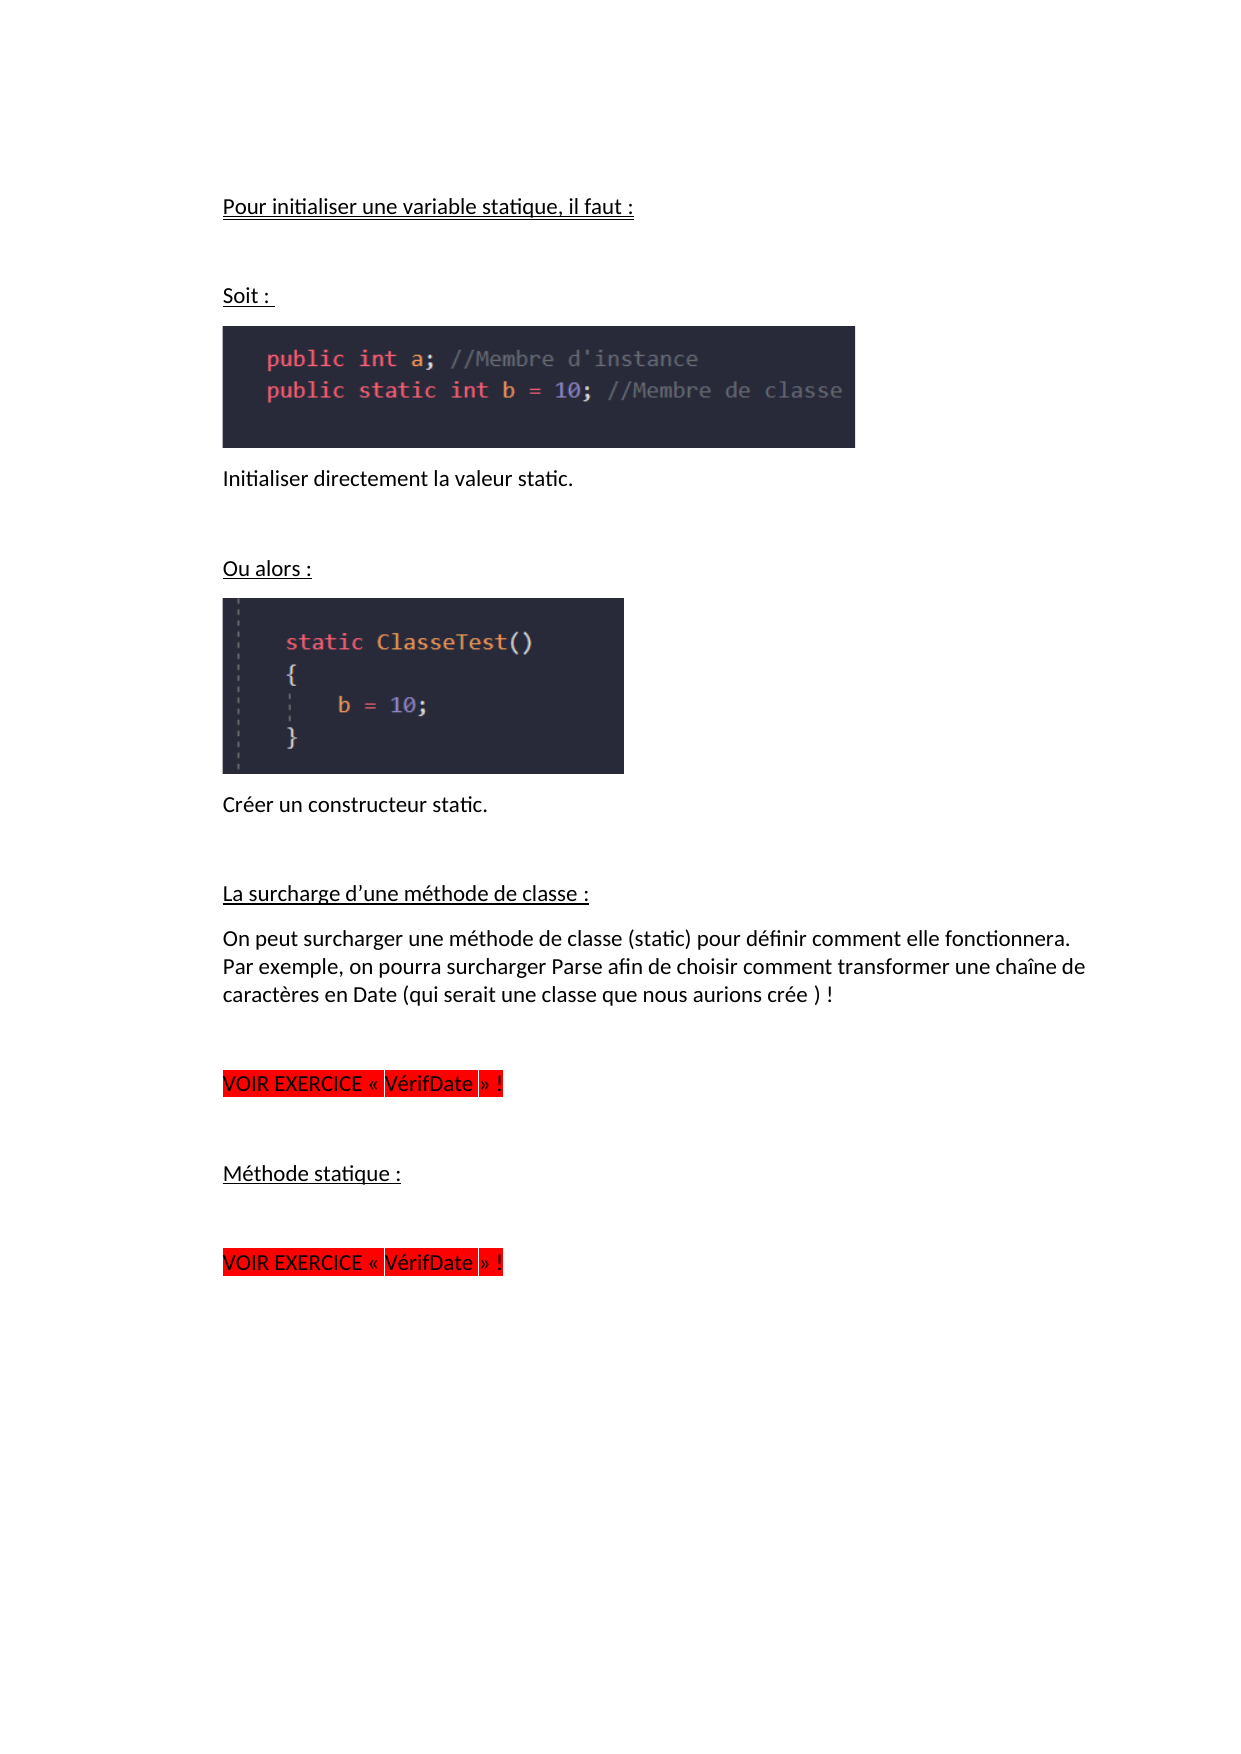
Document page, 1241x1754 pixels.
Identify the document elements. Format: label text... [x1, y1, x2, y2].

text VOIR EXERCICE « VérifDate » ! [148, 1069, 1093, 1097]
list Soit : [223, 282, 1093, 310]
text VOIR EXERCICE « VérifDate » ! [148, 1248, 1093, 1276]
list La surcharge d’une méthode de classe : [223, 879, 1093, 907]
list Initialiser directement la valeur static. [223, 464, 1093, 492]
list Méthode statique : [223, 1159, 1093, 1187]
list Ou alors : [223, 554, 1093, 582]
list On peut surcharger une méthode de classe (static) pour définir comment elle fonctionnera. Par exemple, on pourra surcharger Parse afin de choisir comment transformer une chaîne de caractères en Date (qui serait une classe que nous aurions crée ) ! [223, 924, 1093, 1008]
list Créer un constructeur static. [223, 790, 1093, 818]
list Pour initialiser une variable statique, il faut : [223, 192, 1093, 220]
